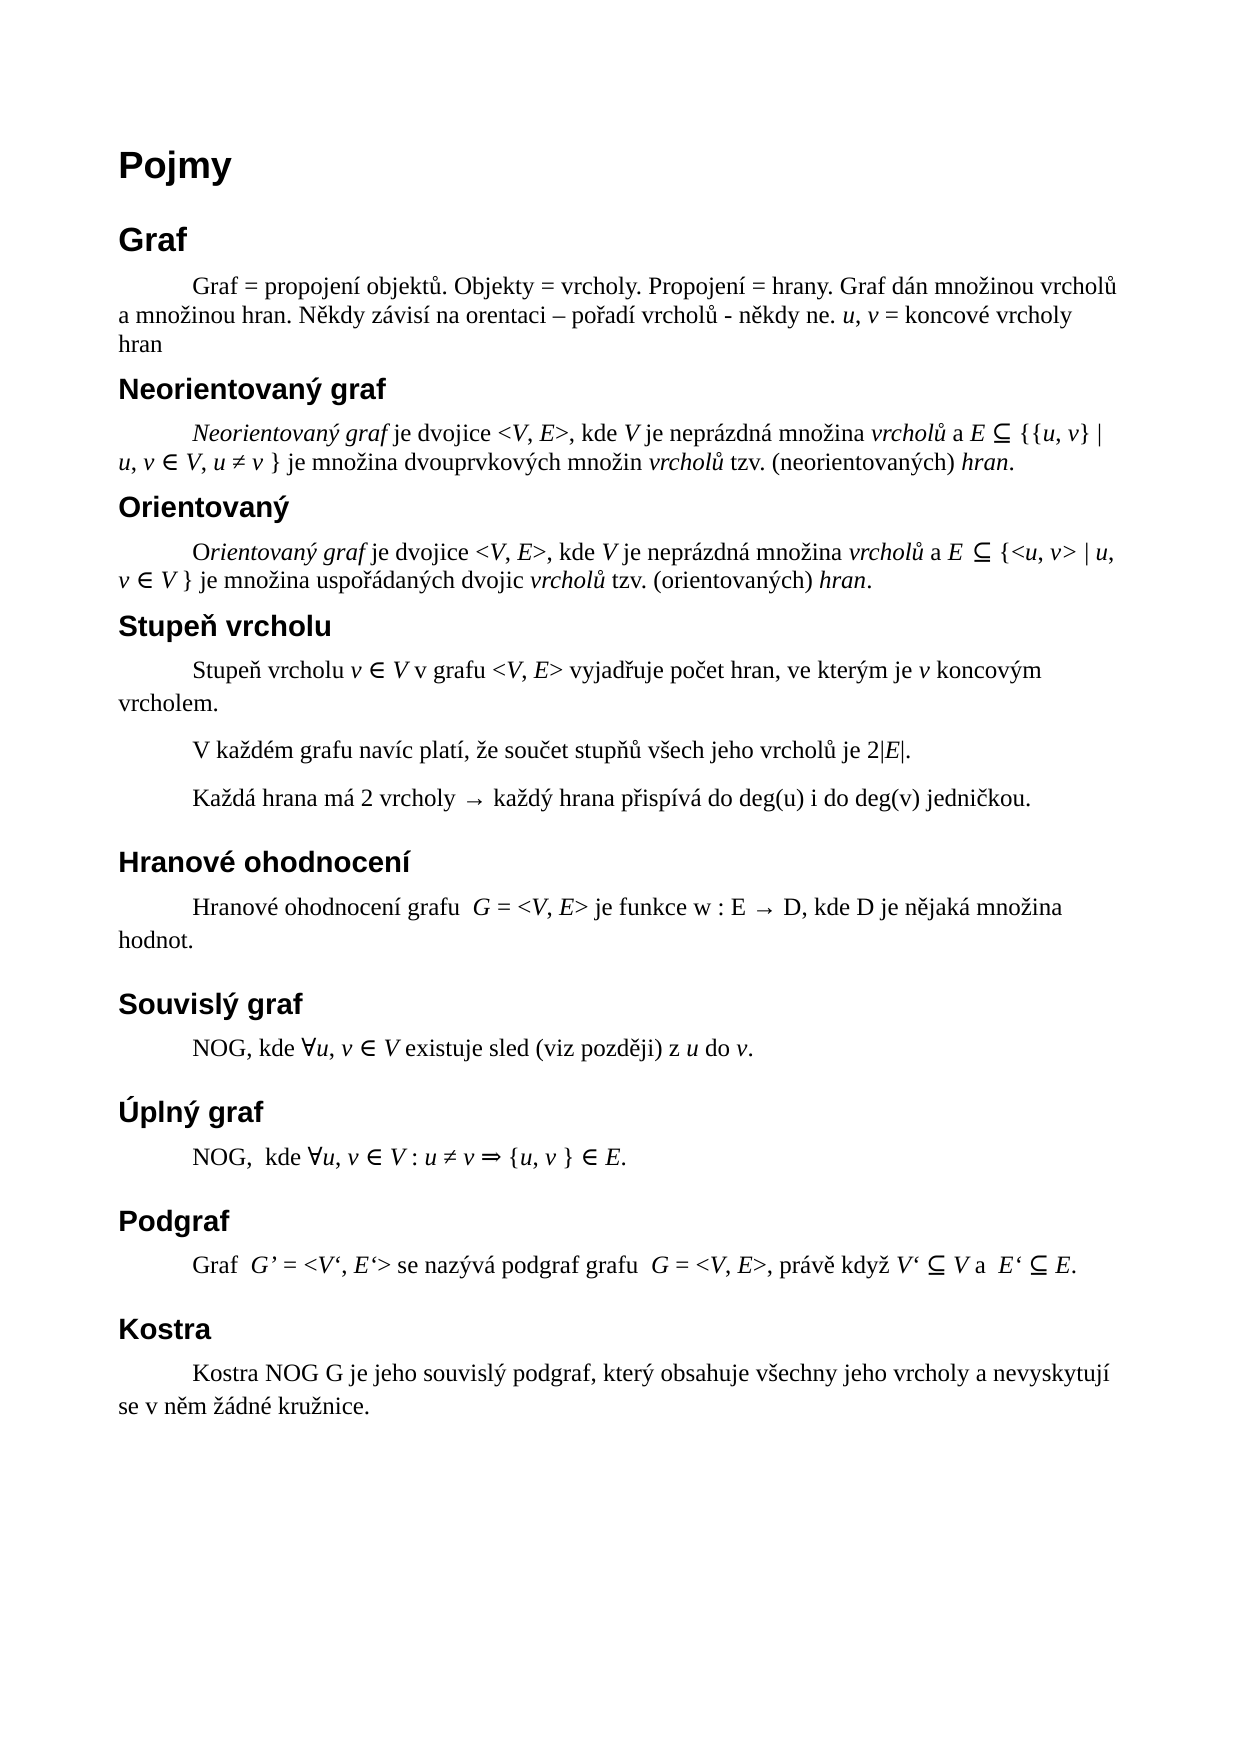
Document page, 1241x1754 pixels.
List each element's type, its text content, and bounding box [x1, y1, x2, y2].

subtitle Kostra [118, 1312, 1122, 1346]
text Hranové ohodnocení grafu G = <V, E> je funkce w : E → D, kde D je nějaká množina hodnot. [118, 892, 1122, 953]
text Graf G’ = <V‘, E‘> se nazývá podgraf grafu G = <V, E>, právě když V‘ ⊆ V a E‘ ⊆ E. [118, 1250, 1122, 1279]
text NOG, kde ∀u, v ∈ V existuje sled (viz později) z u do v. [118, 1033, 1122, 1062]
subtitle Úplný graf [118, 1095, 1122, 1129]
text Orientovaný graf je dvojice <V, E>, kde V je neprázdná množina vrcholů a E ⊆ {<u, v> | u, v ∈ V } je množina uspořádaných dvojic vrcholů tzv. (orientovaných) hran. [118, 537, 1122, 594]
text Neorientovaný graf je dvojice <V, E>, kde V je neprázdná množina vrcholů a E ⊆ {{u, v} | u, v ∈ V, u ≠ v } je množina dvouprvkových množin vrcholů tzv. (neorientovaných) hran. [118, 418, 1122, 476]
subtitle Orientovaný [118, 490, 1122, 524]
subtitle Stupeň vrcholu [118, 609, 1122, 642]
subtitle Souvislý graf [118, 987, 1122, 1021]
subtitle Hranové ohodnocení [118, 845, 1122, 879]
text Graf = propojení objektů. Objekty = vrcholy. Propojení = hrany. Graf dán množinou vrcholů a množinou hran. Někdy závisí na orentaci – pořadí vrcholů - někdy ne. u, v = koncové vrcholy hran [118, 271, 1122, 357]
subtitle Neorientovaný graf [118, 372, 1122, 406]
text Kostra NOG G je jeho souvislý podgraf, který obsahuje všechny jeho vrcholy a nevyskytují se v něm žádné kružnice. [118, 1358, 1122, 1420]
text V každém grafu navíc platí, že součet stupňů všech jeho vrcholů je 2|E|. [118, 736, 1122, 764]
subtitle Graf [118, 220, 1122, 259]
text Každá hrana má 2 vrcholy → každý hrana přispívá do deg(u) i do deg(v) jedničkou. [118, 783, 1122, 812]
subtitle Podgraf [118, 1204, 1122, 1237]
text Stupeň vrcholu v ∈ V v grafu <V, E> vyjadřuje počet hran, ve kterým je v koncovým vrcholem. [118, 655, 1122, 717]
text NOG, kde ∀u, v ∈ V : u ≠ v ⇒ {u, v } ∈ E. [118, 1142, 1122, 1170]
subtitle Pojmy [118, 143, 1122, 187]
